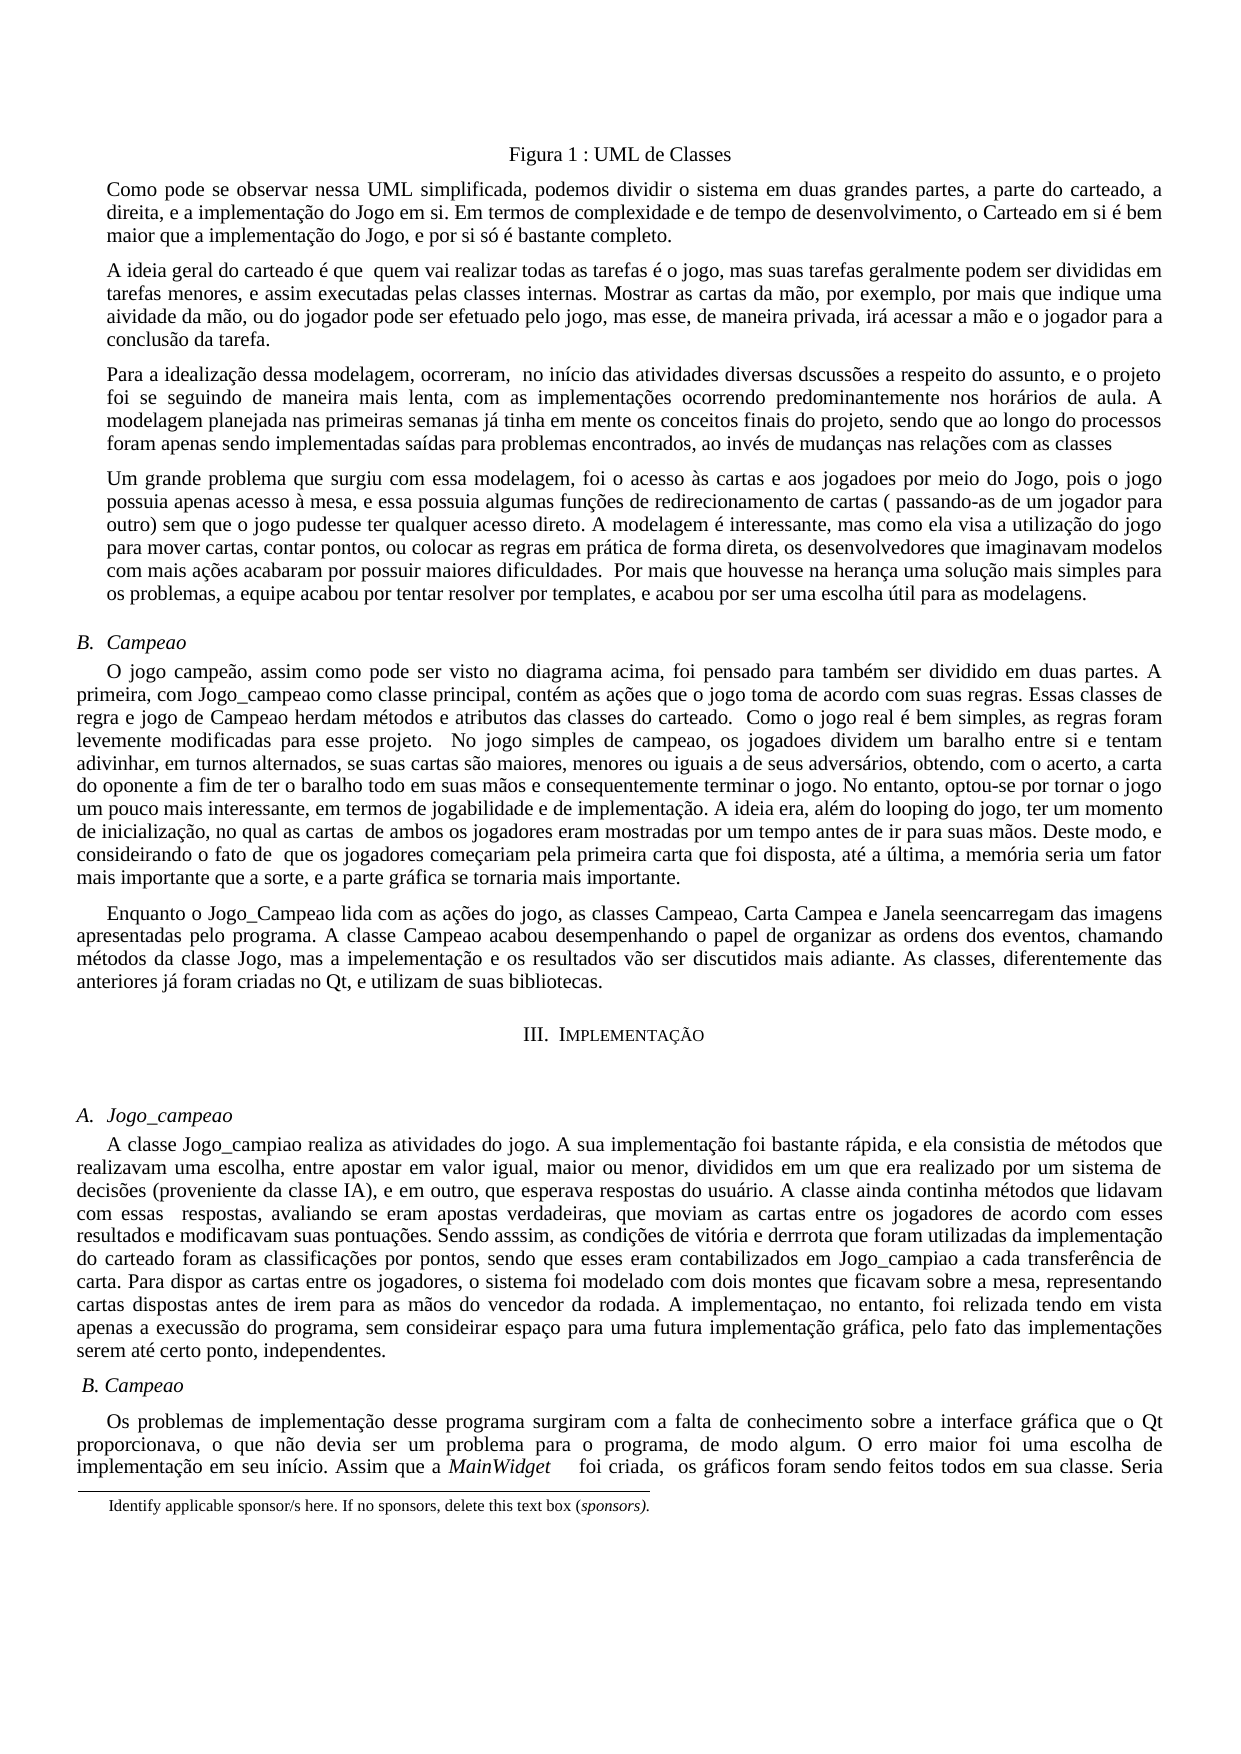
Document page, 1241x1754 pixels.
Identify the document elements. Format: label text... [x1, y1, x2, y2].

list Identify applicable sponsor/s here. If no sponsors, delete this text box (sponsors). [78, 1492, 650, 1515]
subtitle Campeao [76, 630, 1164, 654]
list Figura 1 : UML de Classes [76, 143, 1164, 166]
list Um grande problema que surgiu com essa modelagem, foi o acesso às cartas e aos jogadoes por meio do Jogo, pois o jogo possuia apenas acesso à mesa, e essa possuia algumas funções de redirecionamento de cartas ( passando-as de um jogador para outro) sem que o jogo pudesse ter qualquer acesso direto. A modelagem é interessante, mas como ela visa a utilização do jogo para mover cartas, contar pontos, ou colocar as regras em prática de forma direta, os desenvolvedores que imaginavam modelos com mais ações acabaram por possuir maiores dificuldades. Por mais que houvesse na herança uma solução mais simples para os problemas, a equipe acabou por tentar resolver por templates, e acabou por ser uma escolha útil para as modelagens. [106, 467, 1164, 605]
text Os problemas de implementação desse programa surgiram com a falta de conhecimento sobre a interface gráfica que o Qt proporcionava, o que não devia ser um problema para o programa, de modo algum. O erro maior foi uma escolha de implementação em seu início. Assim que a MainWidget foi criada, os gráficos foram sendo feitos todos em sua classe. Seria [76, 1410, 1164, 1478]
subtitle Implementação [76, 1022, 1164, 1046]
text O jogo campeão, assim como pode ser visto no diagrama acima, foi pensado para também ser dividido em duas partes. A primeira, com Jogo_campeao como classe principal, contém as ações que o jogo toma de acordo com suas regras. Essas classes de regra e jogo de Campeao herdam métodos e atributos das classes do carteado. Como o jogo real é bem simples, as regras foram levemente modificadas para esse projeto. No jogo simples de campeao, os jogadoes dividem um baralho entre si e tentam adivinhar, em turnos alternados, se suas cartas são maiores, menores ou iguais a de seus adversários, obtendo, com o acerto, a carta do oponente a fim de ter o baralho todo em suas mãos e consequentemente terminar o jogo. No entanto, optou-se por tornar o jogo um pouco mais interessante, em termos de jogabilidade e de implementação. A ideia era, além do looping do jogo, ter um momento de inicialização, no qual as cartas de ambos os jogadores eram mostradas por um tempo antes de ir para suas mãos. Deste modo, e consideirando o fato de que os jogadores começariam pela primeira carta que foi disposta, até a última, a memória seria um fator mais importante que a sorte, e a parte gráfica se tornaria mais importante. [76, 660, 1164, 889]
subtitle Jogo_campeao [76, 1103, 1164, 1127]
text Enquanto o Jogo_Campeao lida com as ações do jogo, as classes Campeao, Carta Campea e Janela seencarregam das imagens apresentadas pelo programa. A classe Campeao acabou desempenhando o papel de organizar as ordens dos eventos, chamando métodos da classe Jogo, mas a impelementação e os resultados vão ser discutidos mais adiante. As classes, diferentemente das anteriores já foram criadas no Qt, e utilizam de suas bibliotecas. [76, 902, 1164, 993]
list Como pode se observar nessa UML simplificada, podemos dividir o sistema em duas grandes partes, a parte do carteado, a direita, e a implementação do Jogo em si. Em termos de complexidade e de tempo de desenvolvimento, o Carteado em si é bem maior que a implementação do Jogo, e por si só é bastante completo. [106, 178, 1164, 247]
list Para a idealização dessa modelagem, ocorreram, no início das atividades diversas dscussões a respeito do assunto, e o projeto foi se seguindo de maneira mais lenta, com as implementações ocorrendo predominantemente nos horários de aula. A modelagem planejada nas primeiras semanas já tinha em mente os conceitos finais do projeto, sendo que ao longo do processos foram apenas sendo implementadas saídas para problemas encontrados, ao invés de mudanças nas relações com as classes [106, 363, 1164, 455]
text A classe Jogo_campiao realiza as atividades do jogo. A sua implementação foi bastante rápida, e ela consistia de métodos que realizavam uma escolha, entre apostar em valor igual, maior ou menor, divididos em um que era realizado por um sistema de decisões (proveniente da classe IA), e em outro, que esperava respostas do usuário. A classe ainda continha métodos que lidavam com essas respostas, avaliando se eram apostas verdadeiras, que moviam as cartas entre os jogadores de acordo com esses resultados e modificavam suas pontuações. Sendo asssim, as condições de vitória e derrrota que foram utilizadas da implementação do carteado foram as classificações por pontos, sendo que esses eram contabilizados em Jogo_campiao a cada transferência de carta. Para dispor as cartas entre os jogadores, o sistema foi modelado com dois montes que ficavam sobre a mesa, representando cartas dispostas antes de irem para as mãos do vencedor da rodada. A implementaçao, no entanto, foi relizada tendo em vista apenas a execussão do programa, sem consideirar espaço para uma futura implementação gráfica, pelo fato das implementações serem até certo ponto, independentes. [76, 1133, 1164, 1362]
text B. Campeao [76, 1374, 1164, 1397]
list A ideia geral do carteado é que quem vai realizar todas as tarefas é o jogo, mas suas tarefas geralmente podem ser divididas em tarefas menores, e assim executadas pelas classes internas. Mostrar as cartas da mão, por exemplo, por mais que indique uma aividade da mão, ou do jogador pode ser efetuado pelo jogo, mas esse, de maneira privada, irá acessar a mão e o jogador para a conclusão da tarefa. [106, 259, 1164, 351]
